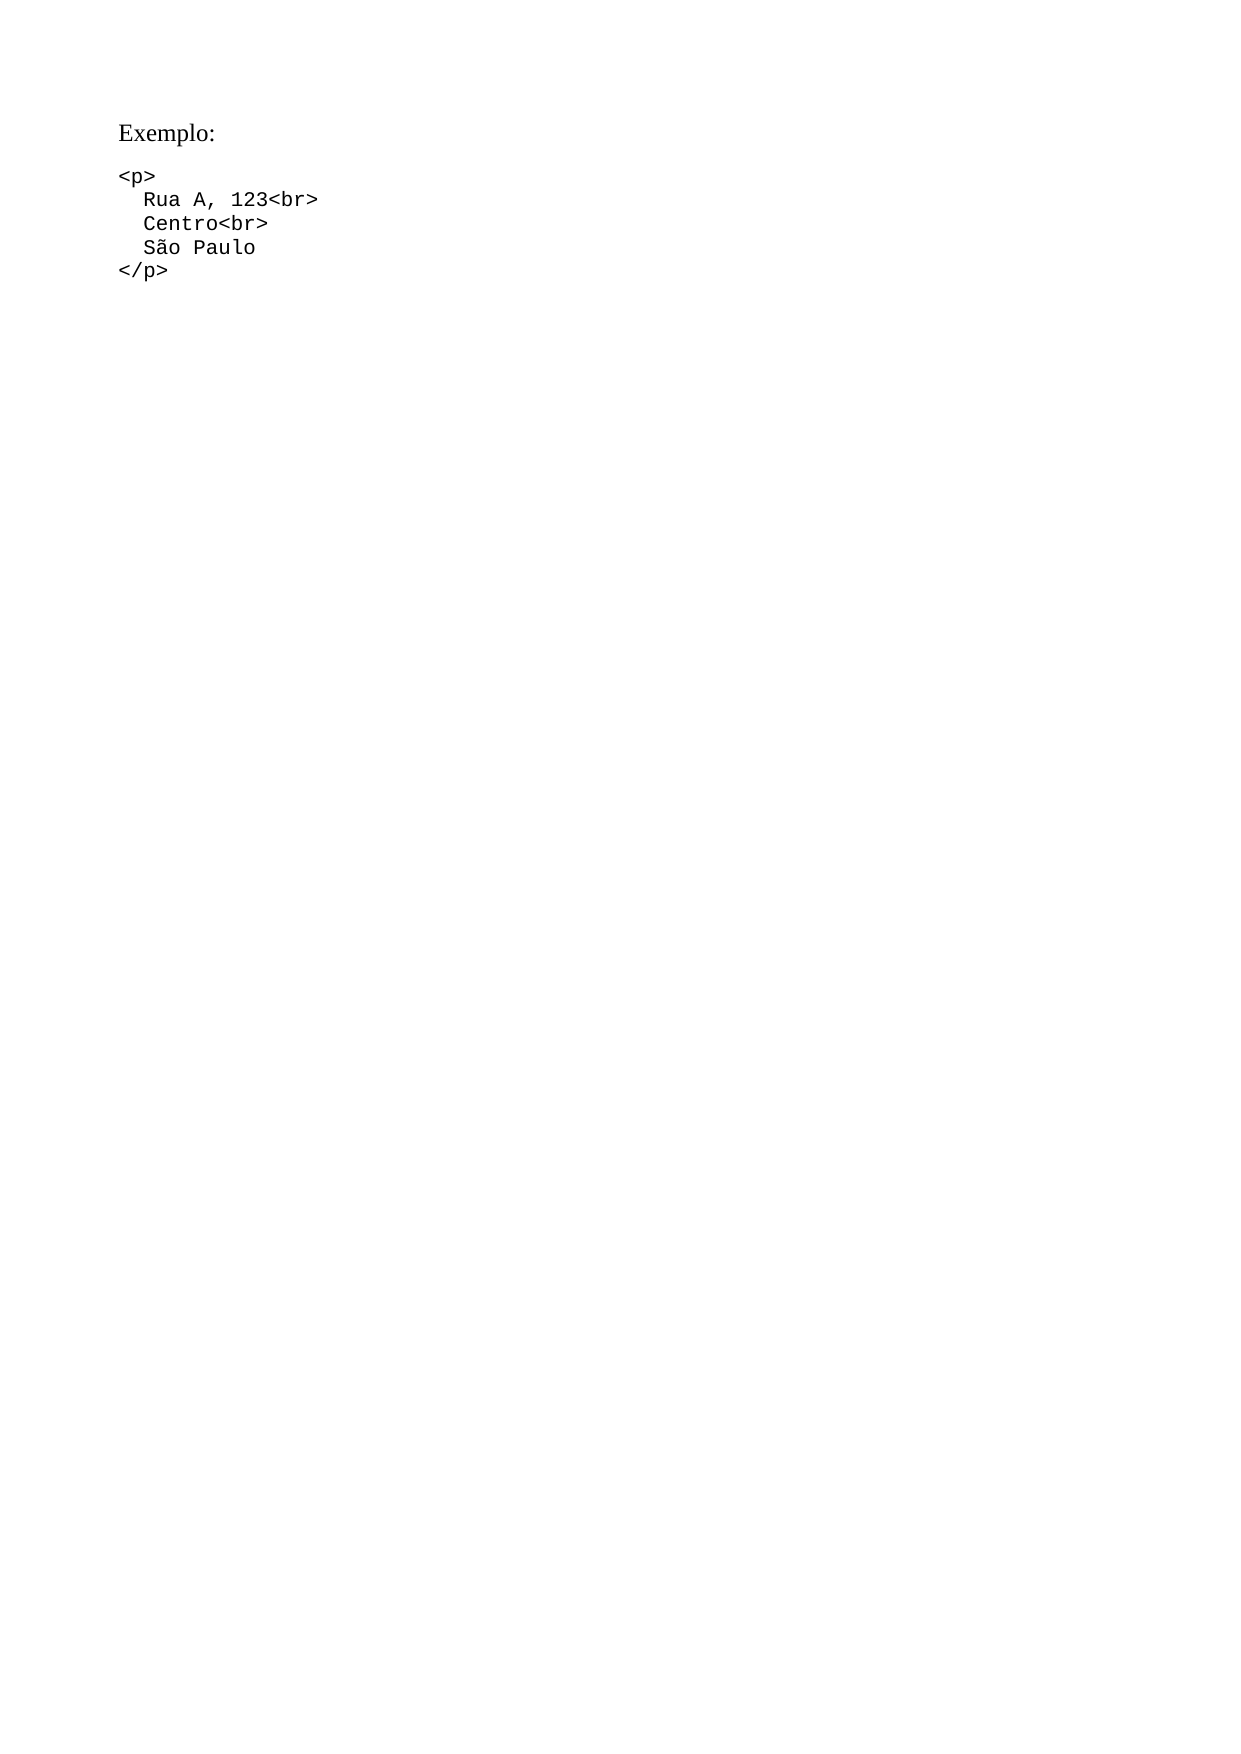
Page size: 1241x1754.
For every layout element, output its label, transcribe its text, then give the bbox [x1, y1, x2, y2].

text Exemplo: [118, 118, 1122, 147]
text <p> [118, 166, 1122, 189]
text Rua A, 123<br> [118, 189, 1122, 213]
text São Paulo [118, 237, 1122, 260]
text Centro<br> [118, 213, 1122, 237]
text </p> [118, 260, 1122, 284]
